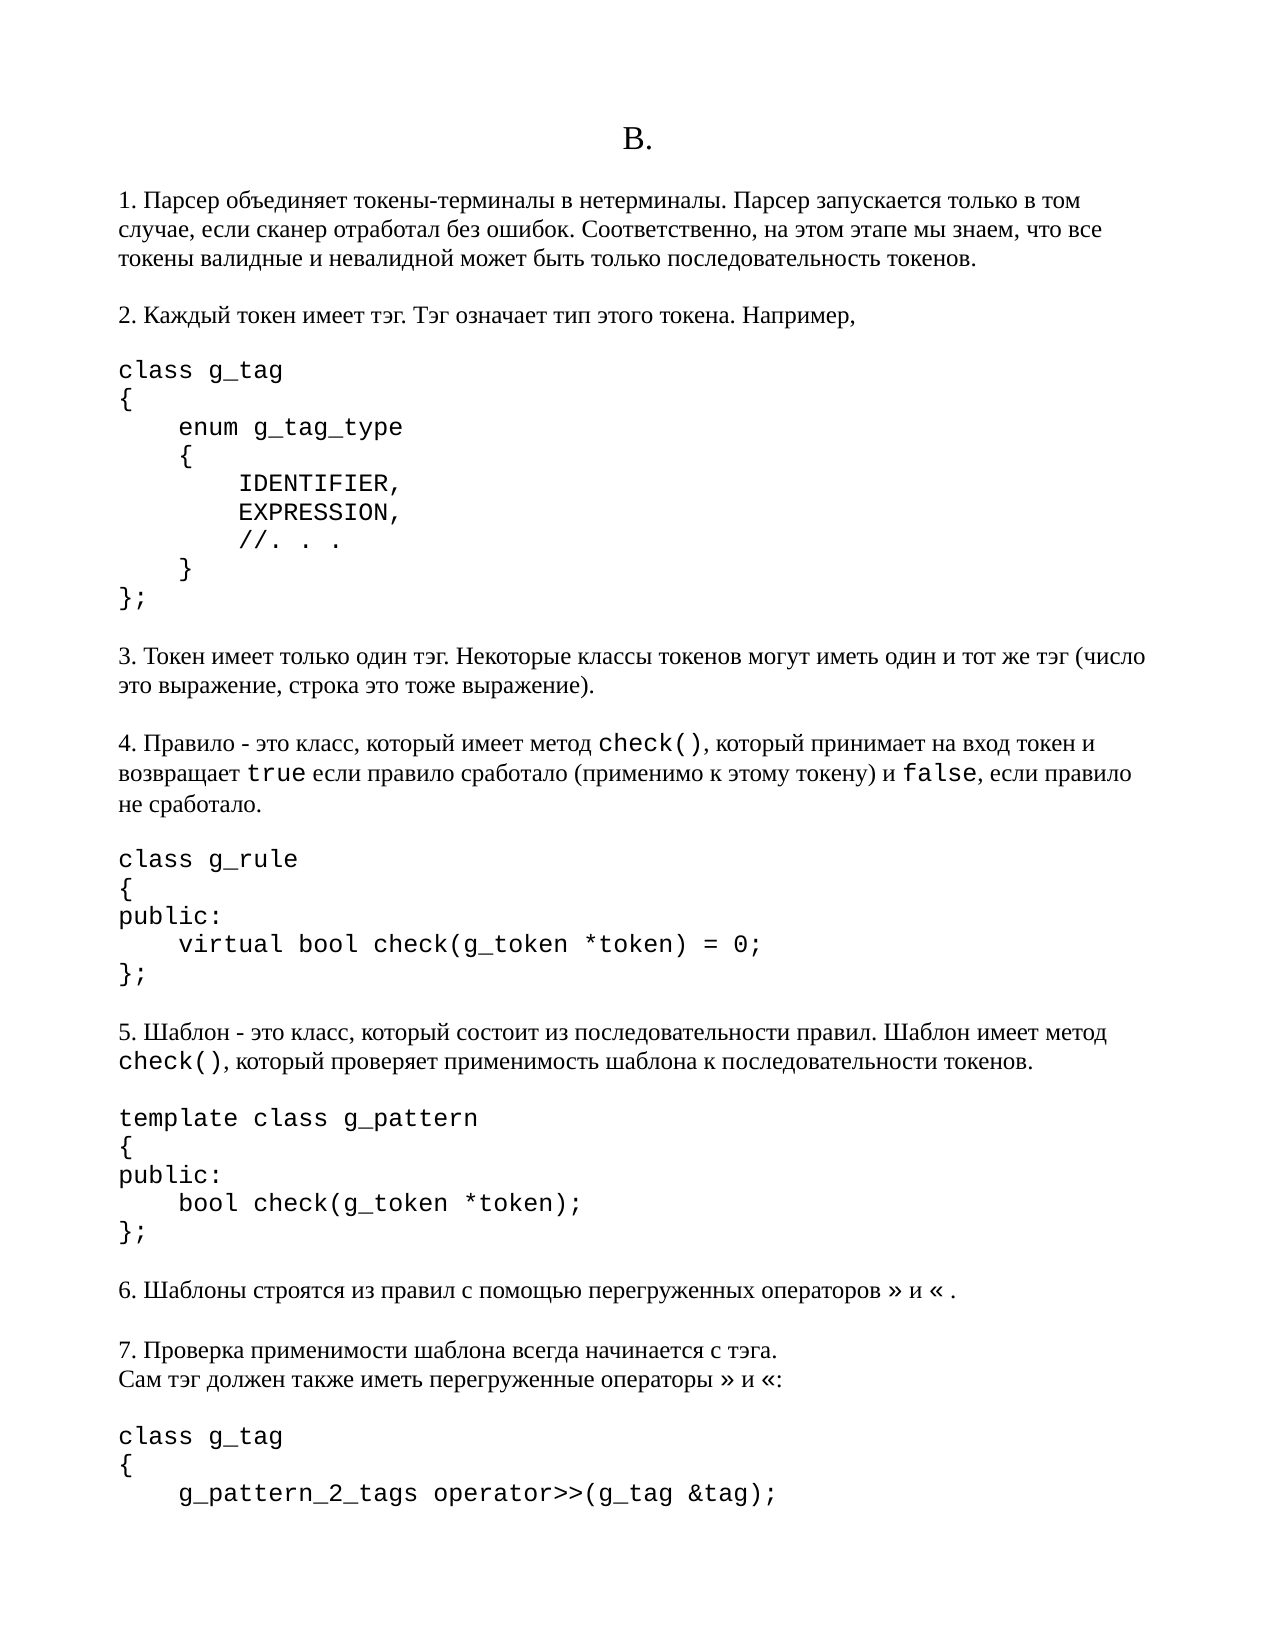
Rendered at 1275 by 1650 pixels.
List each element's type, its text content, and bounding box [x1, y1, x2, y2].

text class g_tag [118, 1423, 1157, 1452]
text B. [118, 118, 1157, 156]
text { [118, 1452, 1157, 1480]
text }; [118, 1219, 1157, 1247]
text template class g_pattern [118, 1106, 1157, 1134]
text //. . . [118, 528, 1157, 556]
text g_pattern_2_tags operator>>(g_tag &tag); [118, 1480, 1157, 1508]
text Сам тэг должен также иметь перегруженные операторы » и «: [118, 1364, 1157, 1395]
text EXPRESSION, [118, 499, 1157, 528]
text { [118, 386, 1157, 414]
text 4. Правило - это класс, который имеет метод check(), который принимает на вход токен и возвращает true если правило сработало (применимо к этому токену) и false, если правило не сработало. [118, 728, 1157, 818]
text 6. Шаблоны строятся из правил с помощью перегруженных операторов » и « . [118, 1276, 1157, 1306]
text bool check(g_token *token); [118, 1191, 1157, 1219]
text }; [118, 584, 1157, 613]
text public: [118, 1162, 1157, 1191]
text class g_tag [118, 358, 1157, 386]
text 2. Каждый токен имеет тэг. Тэг означает тип этого токена. Например, [118, 300, 1157, 329]
text virtual bool check(g_token *token) = 0; [118, 932, 1157, 960]
text 5. Шаблон - это класс, который состоит из последовательности правил. Шаблон имеет метод check(), который проверяет применимость шаблона к последовательности токенов. [118, 1017, 1157, 1077]
text IDENTIFIER, [118, 471, 1157, 499]
text } [118, 556, 1157, 584]
text }; [118, 960, 1157, 988]
text class g_rule [118, 847, 1157, 875]
text enum g_tag_type [118, 414, 1157, 443]
text { [118, 1134, 1157, 1162]
text 1. Парсер объединяет токены-терминалы в нетерминалы. Парсер запускается только в том случае, если сканер отработал без ошибок. Соответственно, на этом этапе мы знаем, что все токены валидные и невалидной может быть только последовательность токенов. [118, 185, 1157, 271]
text 7. Проверка применимости шаблона всегда начинается с тэга. [118, 1335, 1157, 1364]
text { [118, 875, 1157, 903]
text 3. Токен имеет только один тэг. Некоторые классы токенов могут иметь один и тот же тэг (число это выражение, строка это тоже выражение). [118, 641, 1157, 699]
text public: [118, 903, 1157, 932]
text { [118, 443, 1157, 471]
